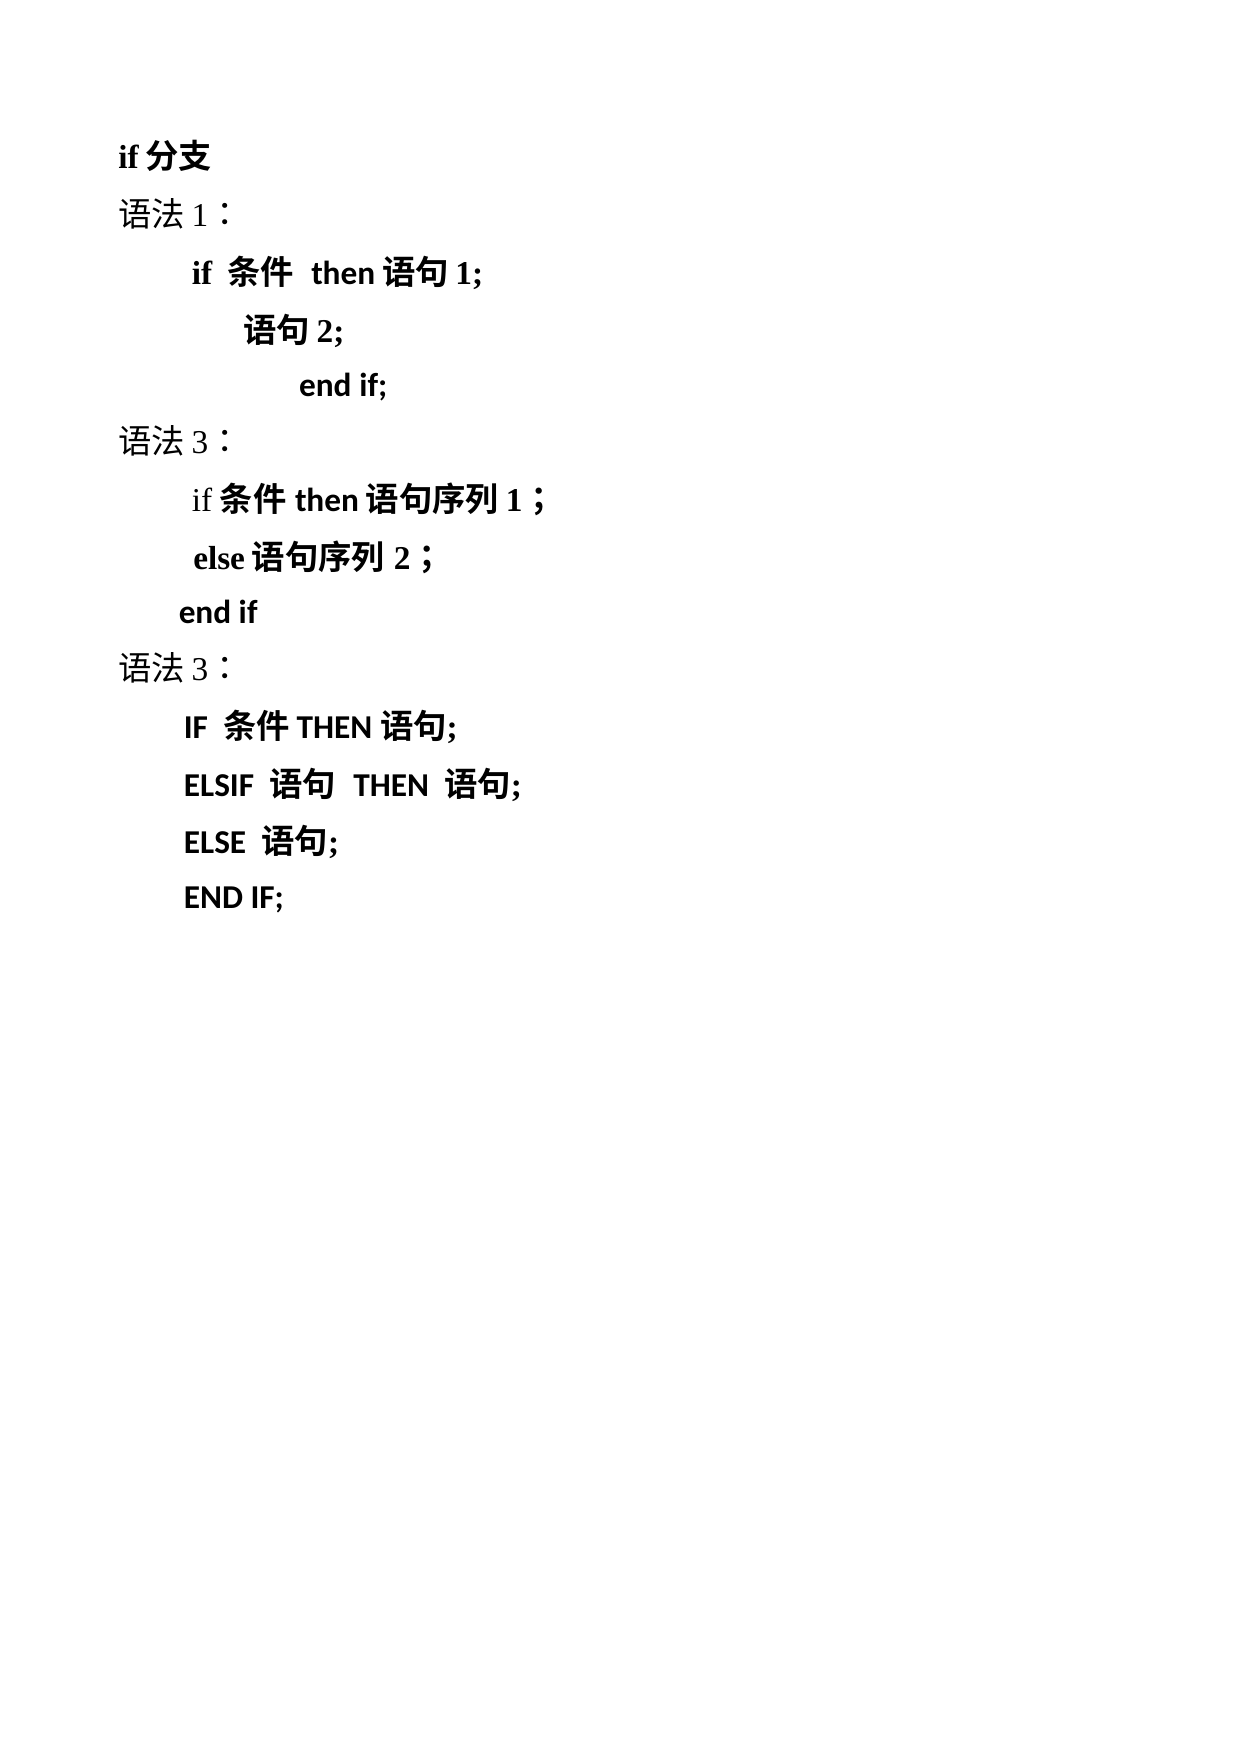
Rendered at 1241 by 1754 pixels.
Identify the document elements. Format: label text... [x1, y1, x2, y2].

subtitle if分支 [118, 133, 1122, 178]
text 语法3： [118, 644, 1122, 690]
text 语句2; [118, 306, 1122, 352]
text if 条件 then语句1; [118, 248, 1122, 294]
text 语法3： [118, 418, 1122, 463]
text END IF; [184, 876, 1122, 917]
text 语法1： [118, 191, 1122, 236]
text end if [118, 591, 1122, 632]
text else语句序列 2； [118, 533, 1122, 579]
text ELSE 语句; [184, 818, 1122, 864]
text end if; [118, 364, 1122, 405]
text IF 条件THEN 语句; [184, 702, 1122, 748]
text if 条件 then语句序列1； [118, 476, 1122, 521]
text ELSIF 语句 THEN 语句; [184, 760, 1122, 806]
